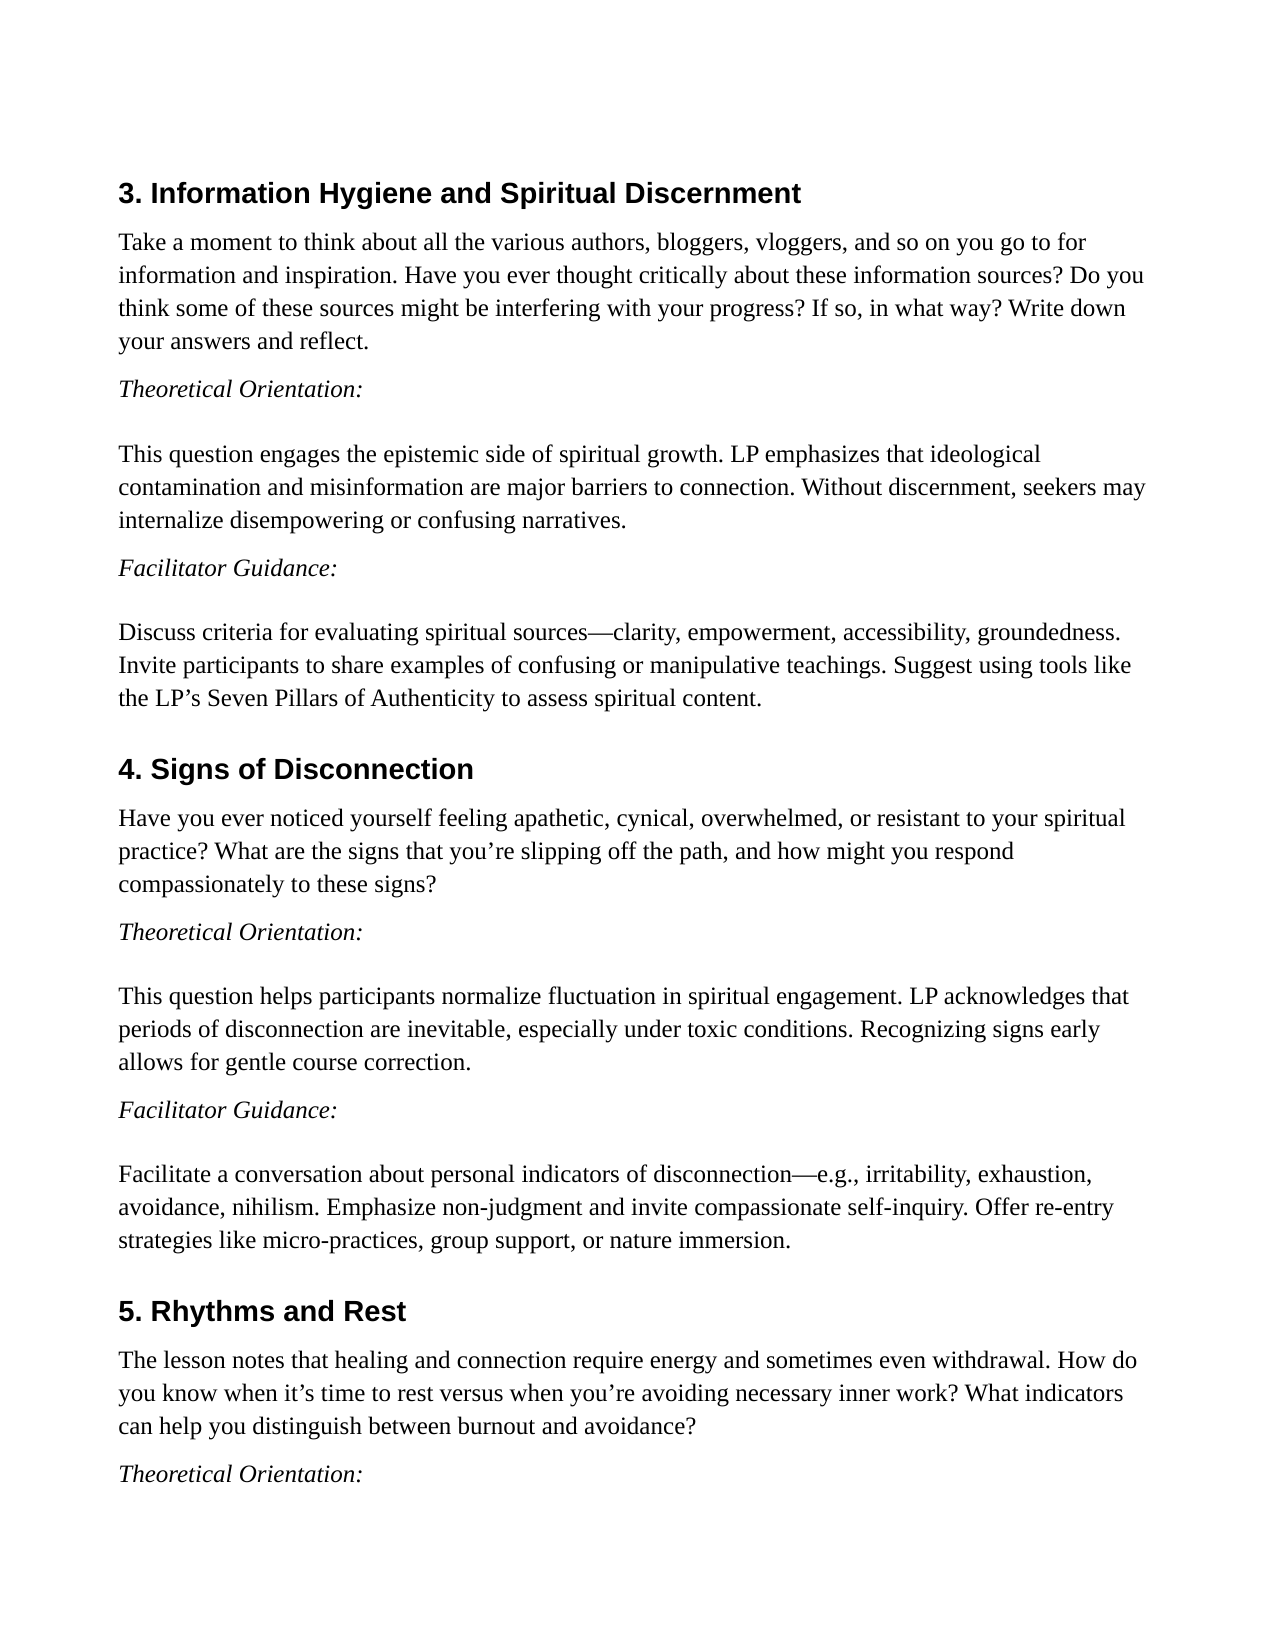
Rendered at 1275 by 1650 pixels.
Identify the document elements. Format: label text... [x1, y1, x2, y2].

subtitle 5. Rhythms and Rest [118, 1294, 1157, 1328]
text The lesson notes that healing and connection require energy and sometimes even withdrawal. How do you know when it’s time to rest versus when you’re avoiding necessary inner work? What indicators can help you distinguish between burnout and avoidance? [118, 1345, 1157, 1440]
text Facilitator Guidance: [118, 553, 1157, 581]
text Theoretical Orientation: [118, 374, 1157, 403]
text Facilitator Guidance: [118, 1095, 1157, 1124]
text Take a moment to think about all the various authors, bloggers, vloggers, and so on you go to for information and inspiration. Have you ever thought critically about these information sources? Do you think some of these sources might be interfering with your progress? If so, in what way? Write down your answers and reflect. [118, 227, 1157, 355]
text This question engages the epistemic side of spiritual growth. LP emphasizes that ideological contamination and misinformation are major barriers to connection. Without discernment, seekers may internalize disempowering or confusing narratives. [118, 439, 1157, 533]
text This question helps participants normalize fluctuation in spiritual engagement. LP acknowledges that periods of disconnection are inevitable, especially under toxic conditions. Recognizing signs early allows for gentle course correction. [118, 981, 1157, 1076]
text Theoretical Orientation: [118, 1459, 1157, 1488]
text Have you ever noticed yourself feeling apathetic, cynical, overwhelmed, or resistant to your spiritual practice? What are the signs that you’re slipping off the path, and how might you respond compassionately to these signs? [118, 803, 1157, 898]
subtitle 4. Signs of Disconnection [118, 752, 1157, 785]
text Facilitate a conversation about personal indicators of disconnection—e.g., irritability, exhaustion, avoidance, nihilism. Emphasize non-judgment and invite compassionate self-inquiry. Offer re-entry strategies like micro-practices, group support, or nature immersion. [118, 1159, 1157, 1254]
text Discuss criteria for evaluating spiritual sources—clarity, empowerment, accessibility, groundedness. Invite participants to share examples of confusing or manipulative teachings. Suggest using tools like the LP’s Seven Pillars of Authenticity to assess spiritual content. [118, 617, 1157, 712]
subtitle 3. Information Hygiene and Spiritual Discernment [118, 176, 1157, 210]
text Theoretical Orientation: [118, 917, 1157, 946]
